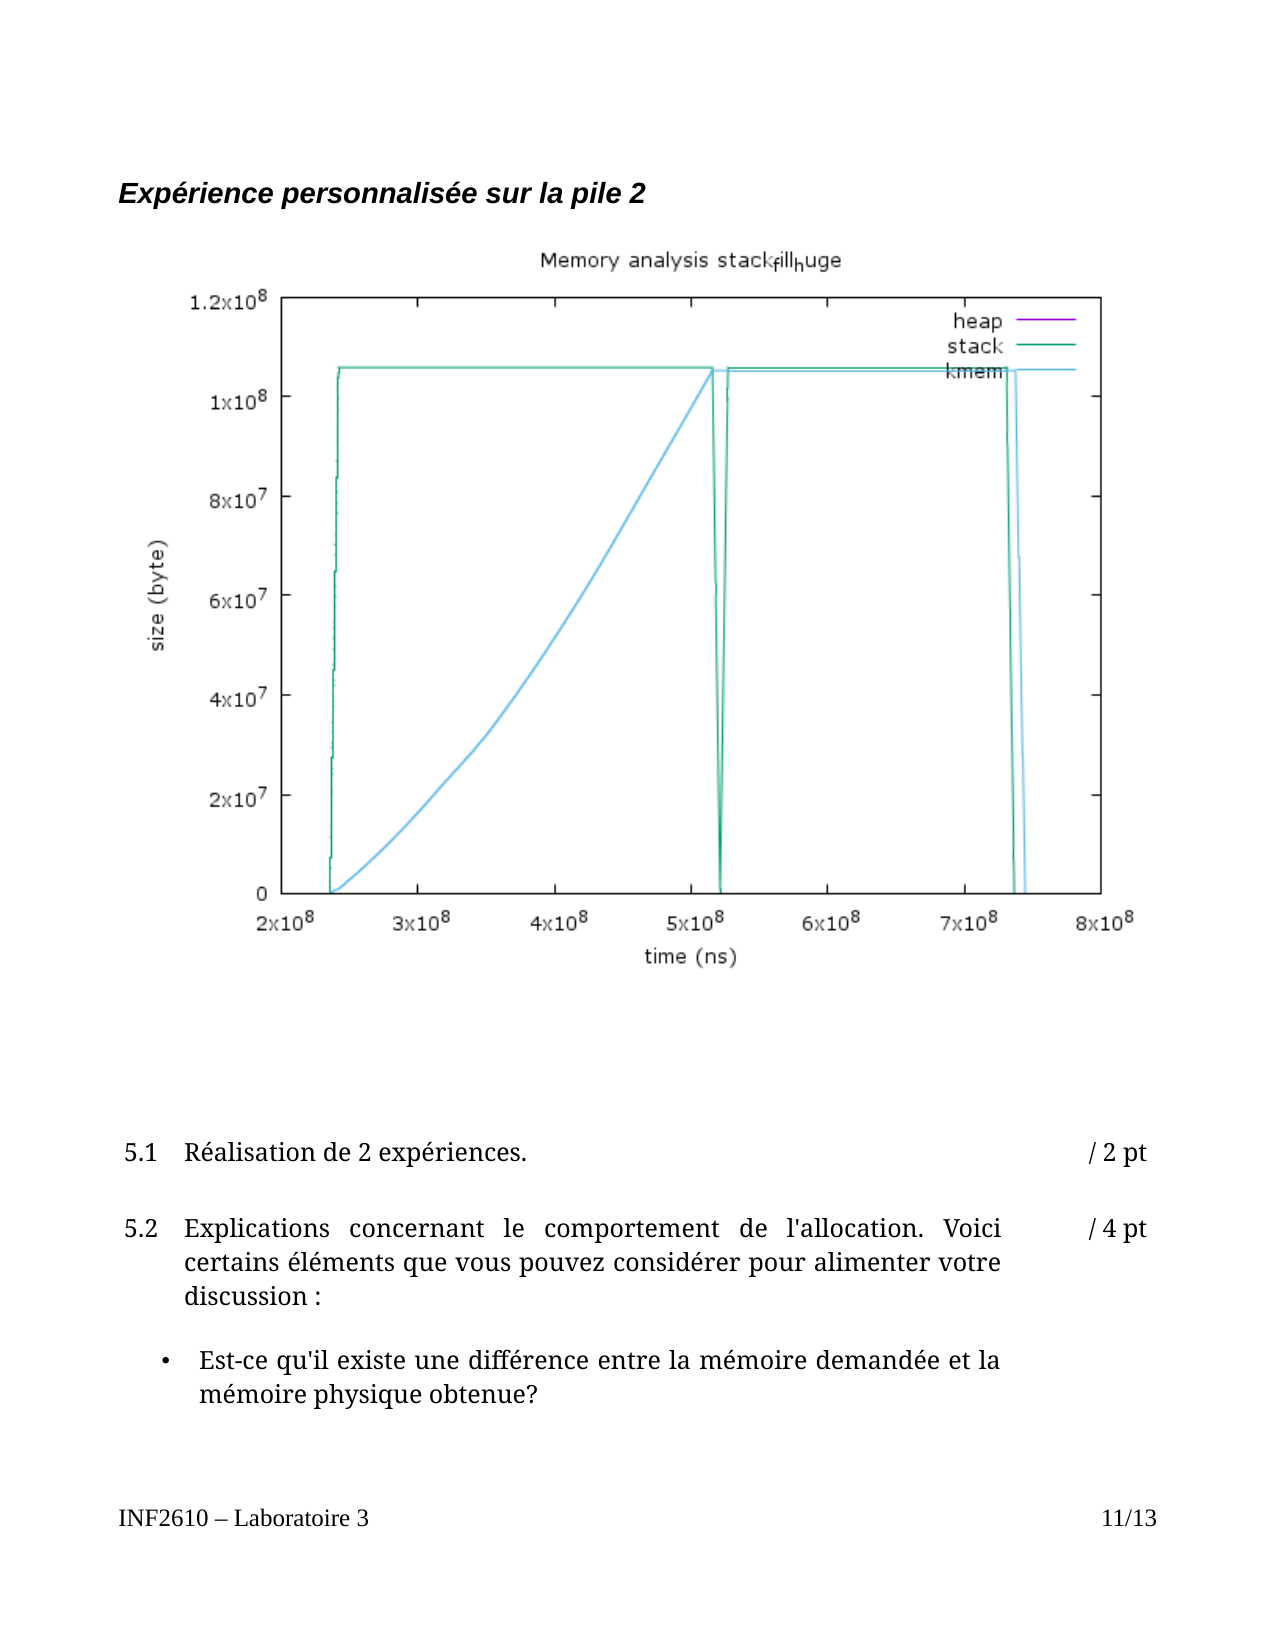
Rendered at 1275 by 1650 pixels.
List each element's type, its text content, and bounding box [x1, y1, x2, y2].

table_header [1008, 1114, 1077, 1190]
table_header Réalisation de 2 expériences. [118, 1114, 1007, 1190]
table_header / 2 pt [1077, 1114, 1157, 1190]
table_cell / 4 pt [1077, 1190, 1157, 1432]
subtitle Expérience personnalisée sur la pile 2 [118, 176, 1157, 210]
table_cell [1008, 1190, 1077, 1432]
table_cell Explications concernant le comportement de l'allocation. Voici certains éléments que vous pouvez considérer pour alimenter votre discussion : Est-ce qu'il existe une différence entre la mémoire demandée et la mémoire physique obtenue? À quel moment la mémoire physique est-elle obtenue et est-elle libérée? Est-ce que le surcoût de l'allocation est visible (temps et/ou taille)? Quel est le lien entre les résultats obtenus et la taille des pages? On observe plusieurs différences intéressantes lorsqu'on compare deux à deux chaque paire d'éléments. Le heap désalloue les ressources entre chaque cycle, alors que le stack conserve l'allocation tout au long de l'exécution. Les graphiques l'illustrent par la courbe kmem, représentant la mémoire physique allouée, qui redescend entre deux cycle de la courbe de heap, mais pas entre deux cycles de celle de stack. Les courbes de heap et de stack montrent respectivement la quantité de mémoire demandée par le heap et par le stack. Nofill, tant pour le heap que pour le stack, génère des pointes sur le graphique, alors que Fill génère plutôt des plateaux. Il existe donc une différence entre la mémoire demandée et la mémoire physique obtenue. Dans le cas de Nofill, la mémoire est allouée dans le heap/stack dynamiquement au fur et à mesure qu'on en demande. Dans le cas de Fill, elle est rapidement réservée en bloc, et on doit parfois attendre la mémoire physique avant d compléter (d'où le plateau). Des allocations de Page résultent en une mémoire totale de kmem supérieure au heap/stack, mais inférieure dans le cas de Huge. On peut donc affirmer que, pour une taille d'allocation inférieure ou égale à la taille de Page et avec le programme utilisé, l'allocation physique peut être effectuée au même rendement que la demande du heap ou du stack, mais pas avec une demande de taille Huge. [118, 1190, 1007, 1432]
picture [137, 222, 1138, 973]
